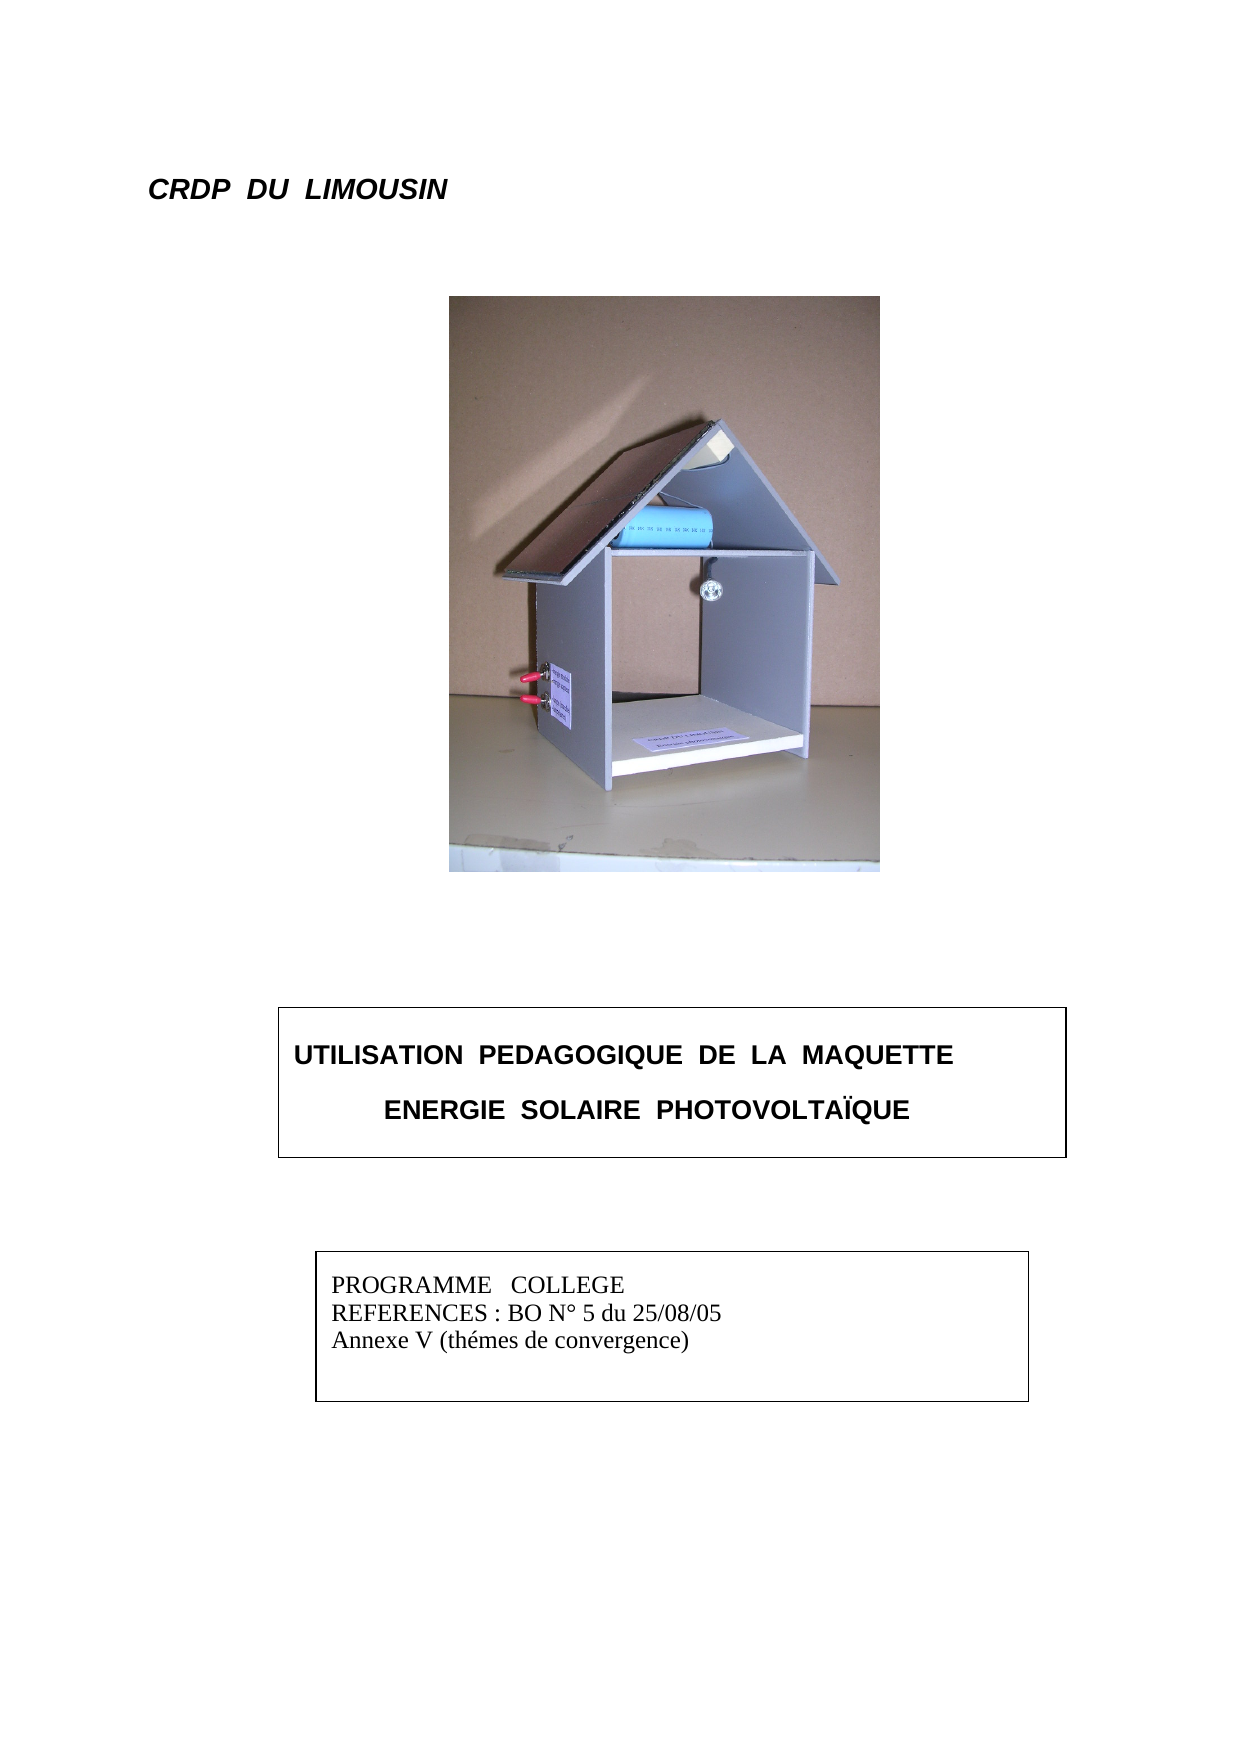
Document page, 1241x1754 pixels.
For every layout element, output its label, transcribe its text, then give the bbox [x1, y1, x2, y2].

picture [449, 296, 880, 872]
subtitle CRDP DU LIMOUSIN [148, 173, 862, 205]
